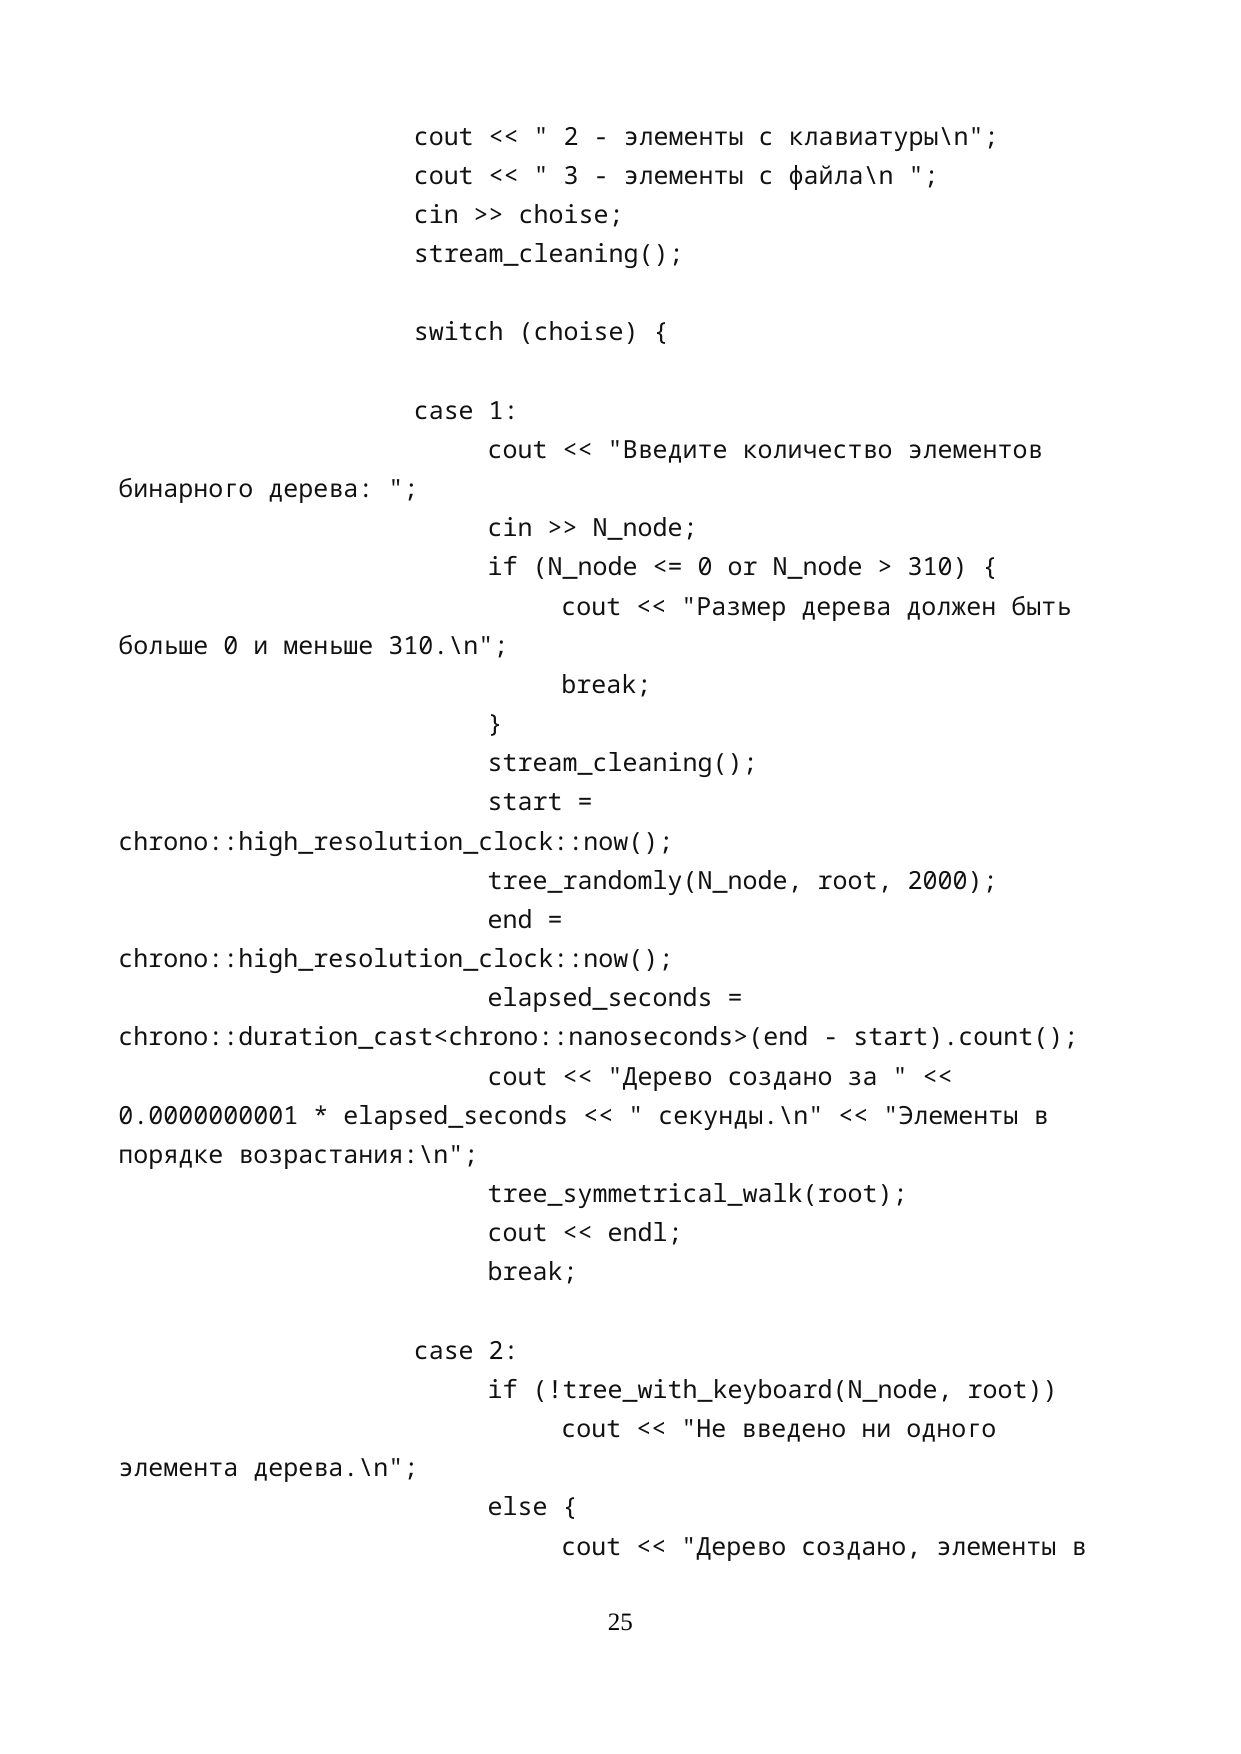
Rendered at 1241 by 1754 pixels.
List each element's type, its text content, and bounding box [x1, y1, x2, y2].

text tree_randomly(N_node, root, 2000); [118, 862, 1122, 896]
text cout << "Размер дерева должен быть больше 0 и меньше 310.\n"; [118, 588, 1122, 661]
text cout << " 3 - элементы с файла\n "; [118, 157, 1122, 191]
text cout << "Введите количество элементов бинарного дерева: "; [118, 431, 1122, 505]
text cout << " 2 - элементы с клавиатуры\n"; [118, 118, 1122, 152]
text cin >> choise; [118, 196, 1122, 231]
text break; [118, 1254, 1122, 1288]
text start = chrono::high_resolution_clock::now(); [118, 784, 1122, 857]
text case 1: [118, 392, 1122, 426]
text case 2: [118, 1332, 1122, 1366]
text if (N_node <= 0 or N_node > 310) { [118, 549, 1122, 583]
text cin >> N_node; [118, 510, 1122, 544]
text elapsed_seconds = chrono::duration_cast<chrono::nanoseconds>(end - start).count(); [118, 980, 1122, 1053]
text stream_cleaning(); [118, 745, 1122, 779]
text else { [118, 1489, 1122, 1523]
text tree_symmetrical_walk(root); [118, 1176, 1122, 1210]
text if (!tree_with_keyboard(N_node, root)) [118, 1371, 1122, 1406]
text cout << endl; [118, 1215, 1122, 1249]
text switch (choise) { [118, 314, 1122, 348]
text cout << "Дерево создано, элементы в [118, 1528, 1122, 1562]
text end = chrono::high_resolution_clock::now(); [118, 901, 1122, 975]
text stream_cleaning(); [118, 236, 1122, 270]
text cout << "Дерево создано за " << 0.0000000001 * elapsed_seconds << " секунды.\n" << "Элементы в порядке возрастания:\n"; [118, 1058, 1122, 1171]
text cout << "Не введено ни одного элемента дерева.\n"; [118, 1411, 1122, 1484]
text } [118, 706, 1122, 740]
text break; [118, 666, 1122, 701]
